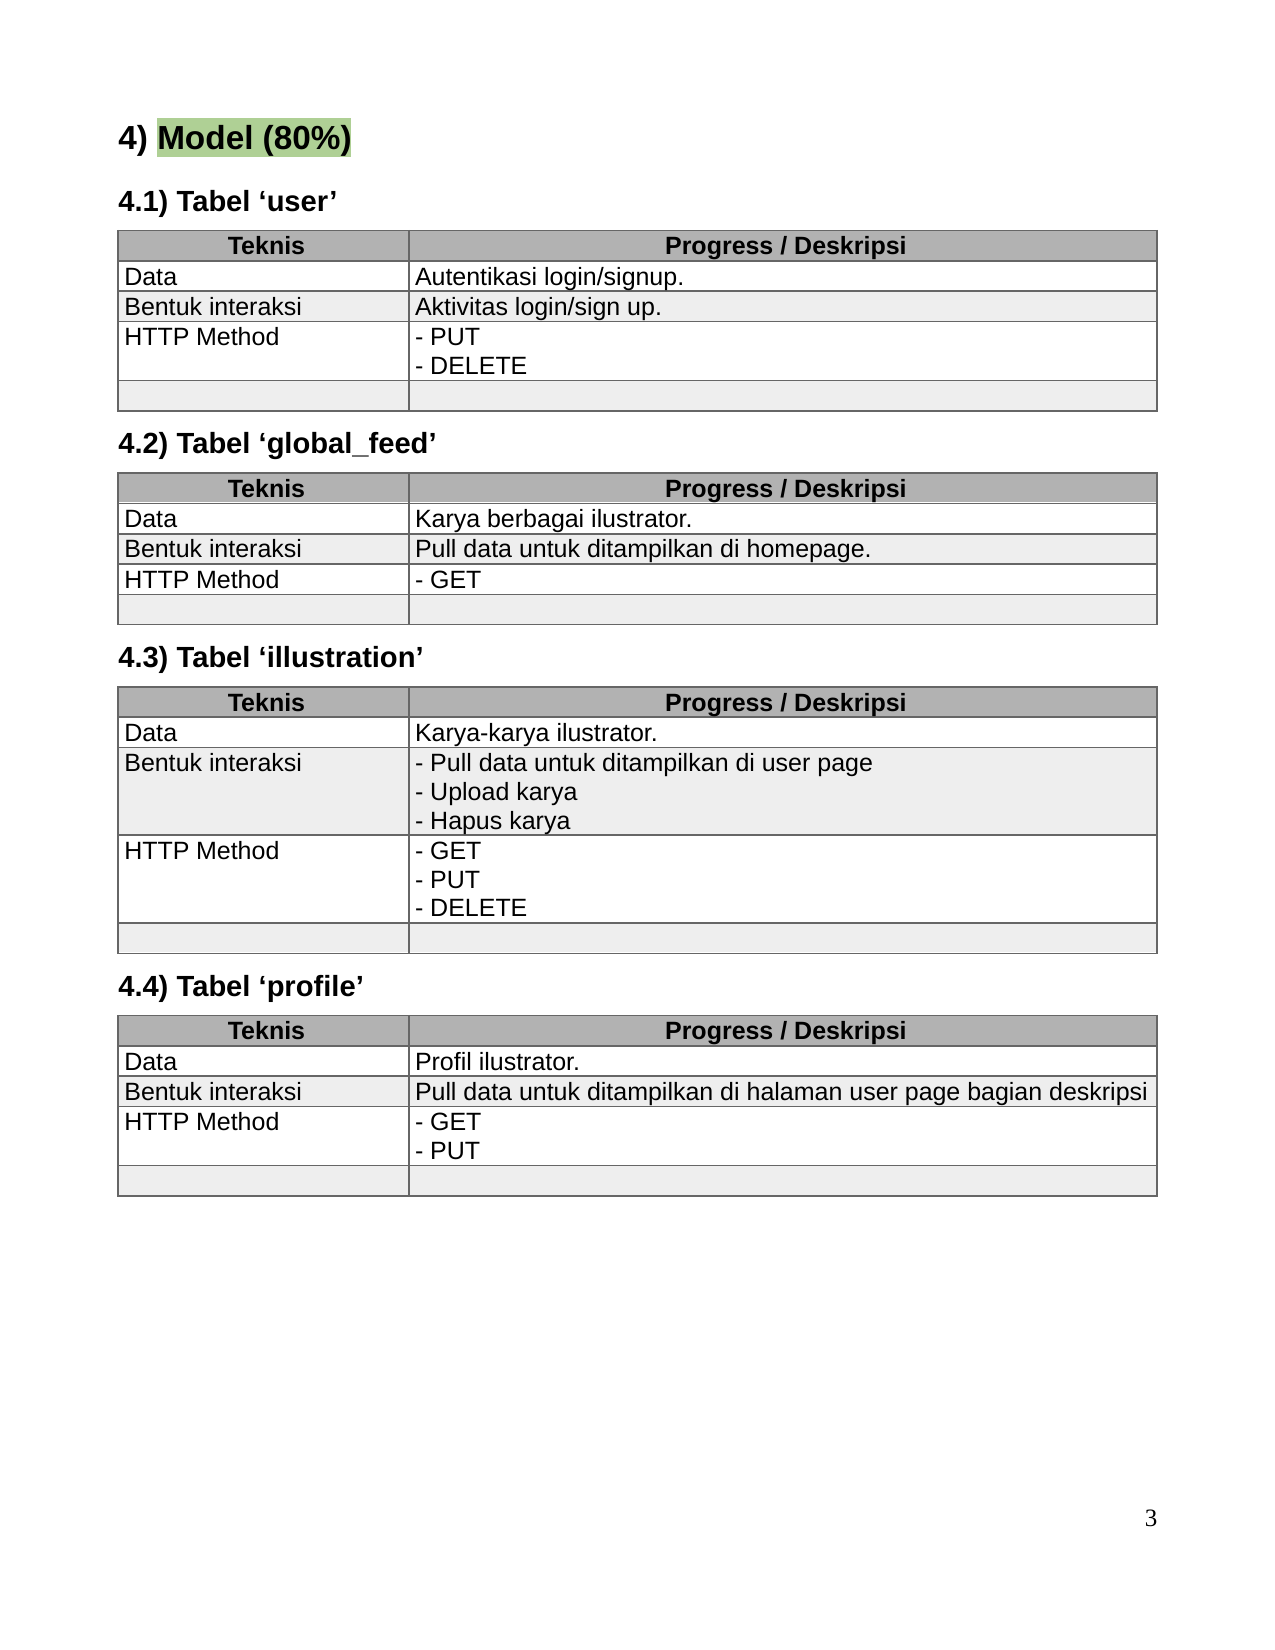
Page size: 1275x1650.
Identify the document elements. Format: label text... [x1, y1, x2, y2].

table_header Progress / Deskripsi [410, 231, 1156, 260]
table_cell Data [119, 504, 408, 533]
table_header Teknis [119, 1016, 408, 1045]
table_cell [119, 1166, 408, 1195]
table_header Progress / Deskripsi [410, 688, 1156, 716]
table_cell Karya berbagai ilustrator. [410, 504, 1156, 533]
table_cell HTTP Method [119, 565, 408, 593]
table_cell HTTP Method [119, 836, 408, 922]
table_header Teknis [119, 688, 408, 716]
table_cell [410, 595, 1156, 624]
table_header Teknis [119, 474, 408, 502]
table_cell - PUT - DELETE [410, 322, 1156, 380]
table_cell Profil ilustrator. [410, 1047, 1156, 1075]
table_cell [119, 595, 408, 624]
subtitle Tabel ‘user’ [118, 184, 1157, 217]
table_cell [119, 381, 408, 410]
table_cell Aktivitas login/sign up. [410, 292, 1156, 321]
subtitle Tabel ‘profile’ [118, 969, 1157, 1002]
table_header Progress / Deskripsi [410, 1016, 1156, 1045]
table_cell Autentikasi login/signup. [410, 262, 1156, 290]
table_cell Pull data untuk ditampilkan di halaman user page bagian deskripsi [410, 1077, 1156, 1106]
table_cell - GET - PUT [410, 1107, 1156, 1165]
table_cell Bentuk interaksi [119, 748, 408, 834]
table_cell Data [119, 718, 408, 747]
table_cell Bentuk interaksi [119, 292, 408, 321]
table_header Progress / Deskripsi [410, 474, 1156, 502]
table_cell [410, 381, 1156, 410]
table_cell Karya-karya ilustrator. [410, 718, 1156, 747]
table_cell Bentuk interaksi [119, 1077, 408, 1106]
subtitle Model (80%) [118, 118, 157, 157]
table_cell - GET - PUT - DELETE [410, 836, 1156, 922]
table_cell HTTP Method [119, 1107, 408, 1165]
table_cell Bentuk interaksi [119, 535, 408, 563]
subtitle Tabel ‘illustration’ [118, 640, 1157, 673]
table_cell [410, 924, 1156, 952]
table_cell Data [119, 1047, 408, 1075]
table_cell HTTP Method [119, 322, 408, 380]
table_cell - Pull data untuk ditampilkan di user page - Upload karya - Hapus karya [410, 748, 1156, 834]
table_cell [119, 924, 408, 952]
table_cell Pull data untuk ditampilkan di homepage. [410, 535, 1156, 563]
table_header Teknis [119, 231, 408, 260]
subtitle Model (80%) [351, 118, 1157, 157]
table_cell - GET [410, 565, 1156, 593]
table_cell [410, 1166, 1156, 1195]
subtitle Tabel ‘global_feed’ [118, 426, 1157, 460]
table_cell Data [119, 262, 408, 290]
